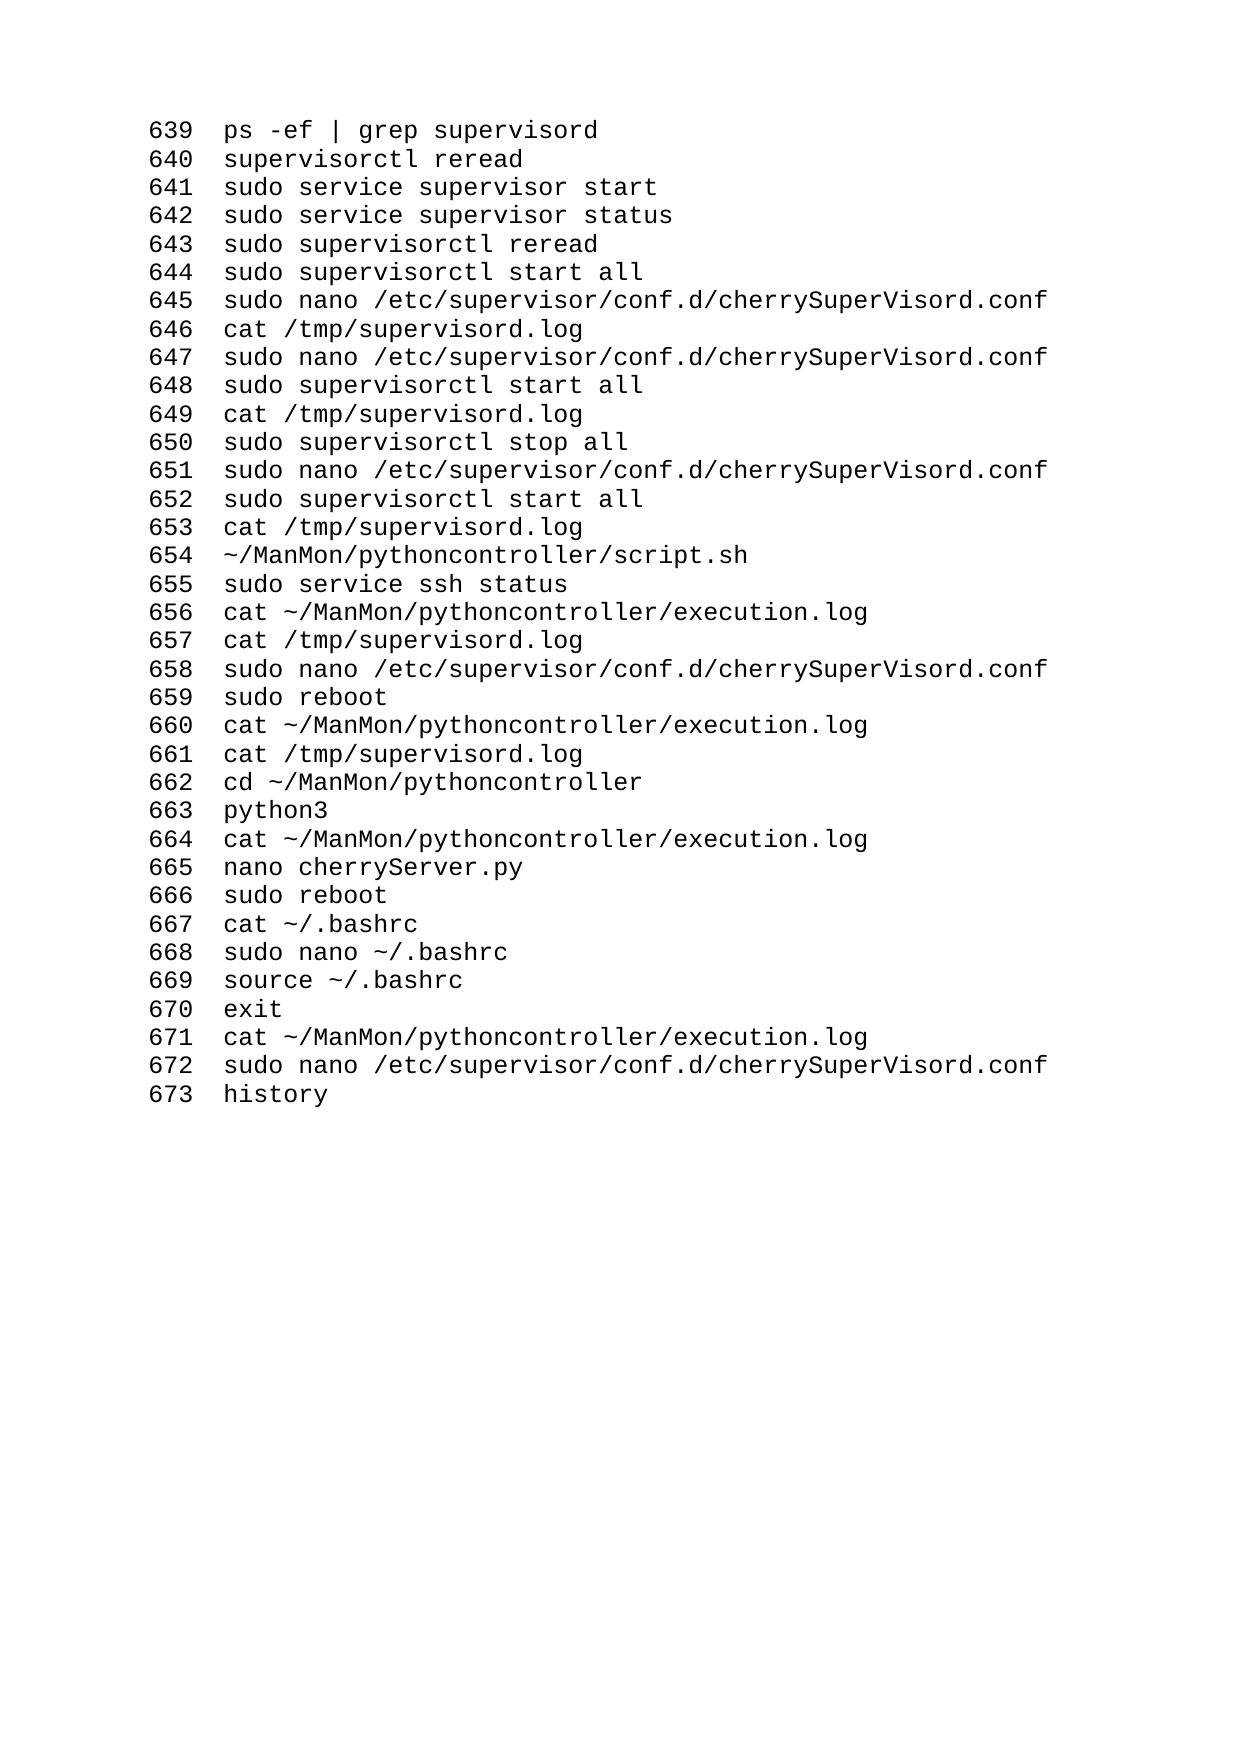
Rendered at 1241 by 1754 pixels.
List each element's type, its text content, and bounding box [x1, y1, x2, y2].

text 651 sudo nano /etc/supervisor/conf.d/cherrySuperVisord.conf [118, 458, 1122, 486]
text 667 cat ~/.bashrc [118, 911, 1122, 940]
text 641 sudo service supervisor start [118, 175, 1122, 203]
text 661 cat /tmp/supervisord.log [118, 741, 1122, 770]
text 640 supervisorctl reread [118, 146, 1122, 175]
text 660 cat ~/ManMon/pythoncontroller/execution.log [118, 713, 1122, 741]
text 665 nano cherryServer.py [118, 855, 1122, 883]
text 657 cat /tmp/supervisord.log [118, 628, 1122, 656]
text 655 sudo service ssh status [118, 571, 1122, 600]
text 656 cat ~/ManMon/pythoncontroller/execution.log [118, 600, 1122, 628]
text 658 sudo nano /etc/supervisor/conf.d/cherrySuperVisord.conf [118, 656, 1122, 685]
text 648 sudo supervisorctl start all [118, 373, 1122, 401]
text 664 cat ~/ManMon/pythoncontroller/execution.log [118, 826, 1122, 855]
text 644 sudo supervisorctl start all [118, 260, 1122, 288]
text 652 sudo supervisorctl start all [118, 486, 1122, 515]
text 666 sudo reboot [118, 883, 1122, 911]
text 670 exit [118, 996, 1122, 1025]
text 645 sudo nano /etc/supervisor/conf.d/cherrySuperVisord.conf [118, 288, 1122, 316]
text 653 cat /tmp/supervisord.log [118, 515, 1122, 543]
text 668 sudo nano ~/.bashrc [118, 940, 1122, 968]
text 646 cat /tmp/supervisord.log [118, 316, 1122, 345]
text 673 history [118, 1081, 1122, 1110]
text 643 sudo supervisorctl reread [118, 231, 1122, 260]
text 672 sudo nano /etc/supervisor/conf.d/cherrySuperVisord.conf [118, 1053, 1122, 1081]
text 649 cat /tmp/supervisord.log [118, 401, 1122, 430]
text 654 ~/ManMon/pythoncontroller/script.sh [118, 543, 1122, 571]
text 647 sudo nano /etc/supervisor/conf.d/cherrySuperVisord.conf [118, 345, 1122, 373]
text 671 cat ~/ManMon/pythoncontroller/execution.log [118, 1025, 1122, 1053]
text 639 ps -ef | grep supervisord [118, 118, 1122, 146]
text 642 sudo service supervisor status [118, 203, 1122, 231]
text 662 cd ~/ManMon/pythoncontroller [118, 770, 1122, 798]
text 650 sudo supervisorctl stop all [118, 430, 1122, 458]
text 659 sudo reboot [118, 685, 1122, 713]
text 669 source ~/.bashrc [118, 968, 1122, 996]
text 663 python3 [118, 798, 1122, 826]
